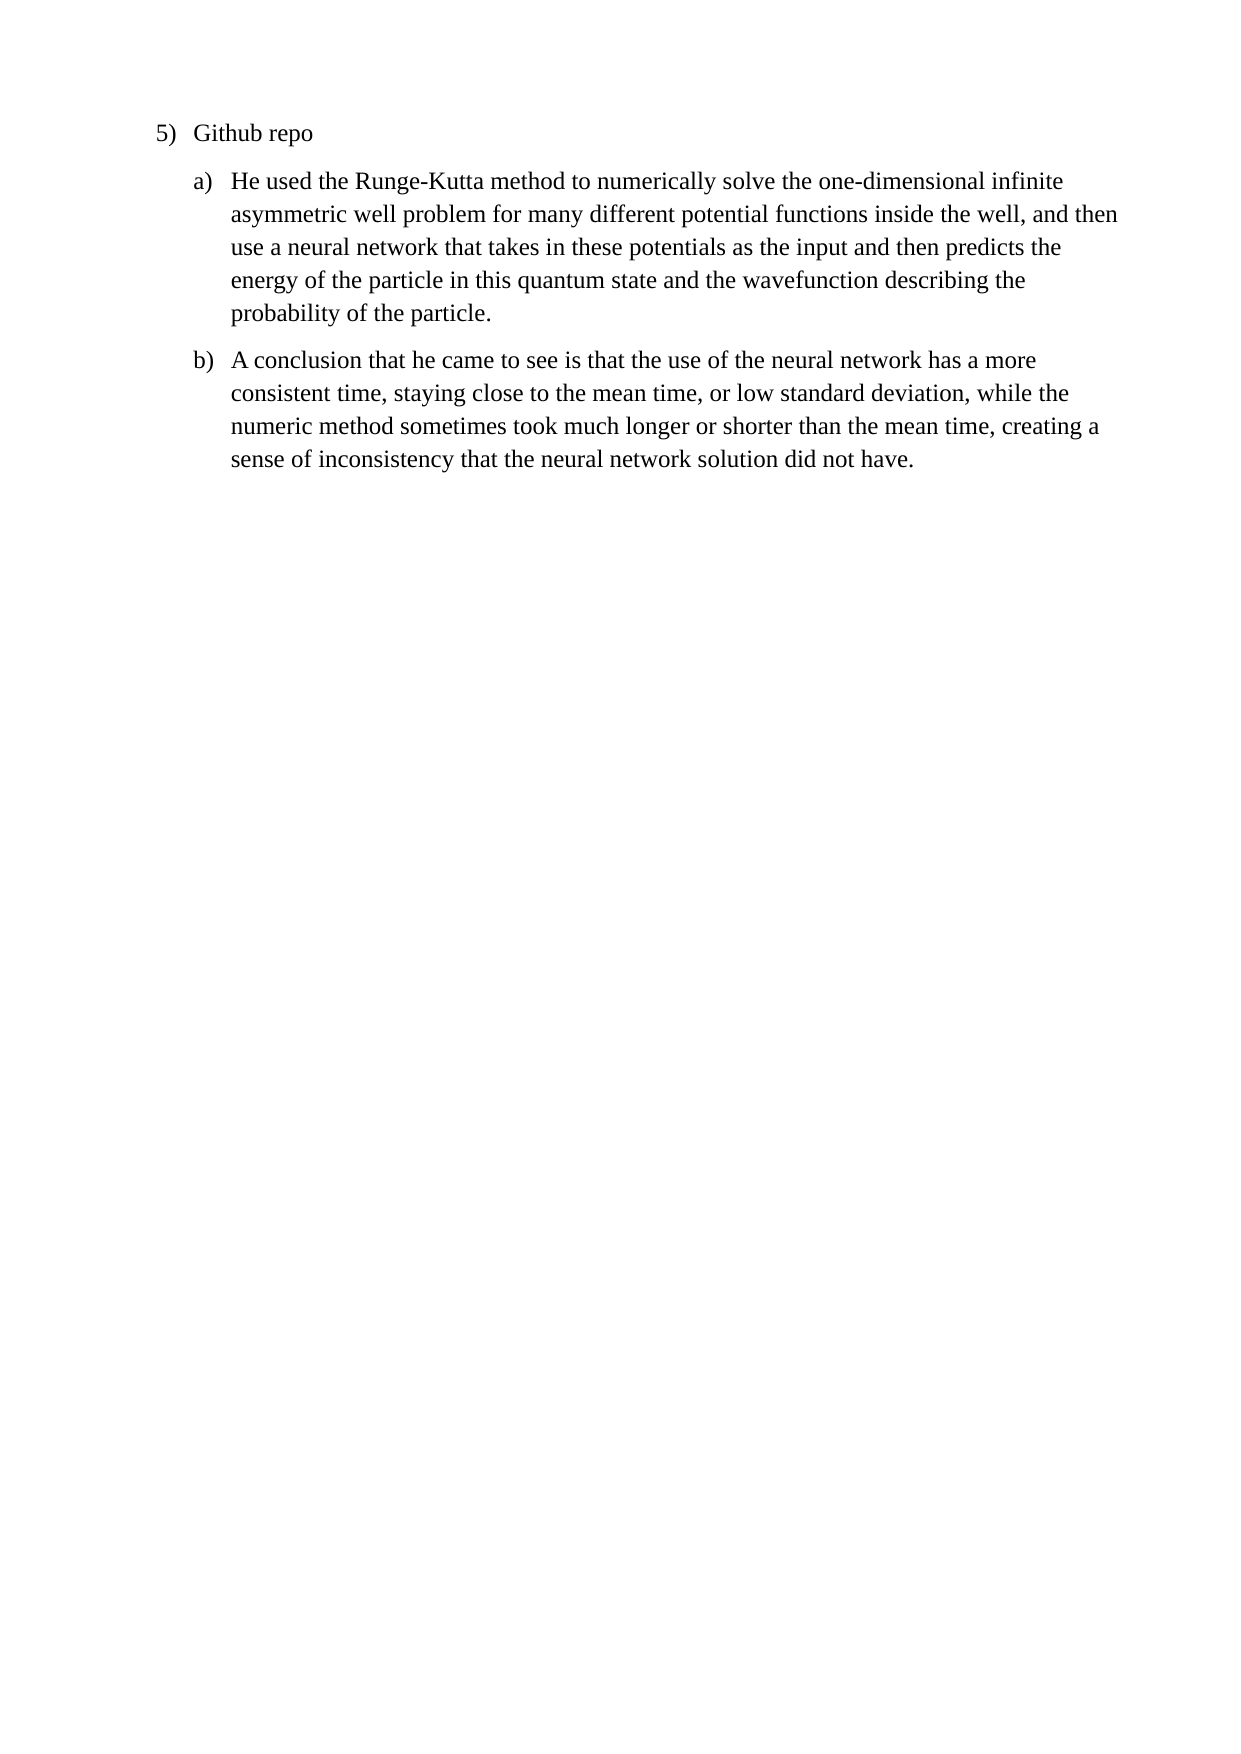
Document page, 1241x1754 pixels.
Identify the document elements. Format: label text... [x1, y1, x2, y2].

list Github repo [156, 118, 1122, 147]
list He used the Runge-Kutta method to numerically solve the one-dimensional infinite asymmetric well problem for many different potential functions inside the well, and then use a neural network that takes in these potentials as the input and then predicts the energy of the particle in this quantum state and the wavefunction describing the probability of the particle. [193, 166, 1122, 327]
list A conclusion that he came to see is that the use of the neural network has a more consistent time, staying close to the mean time, or low standard deviation, while the numeric method sometimes took much longer or shorter than the mean time, creating a sense of inconsistency that the neural network solution did not have. [193, 345, 1122, 473]
